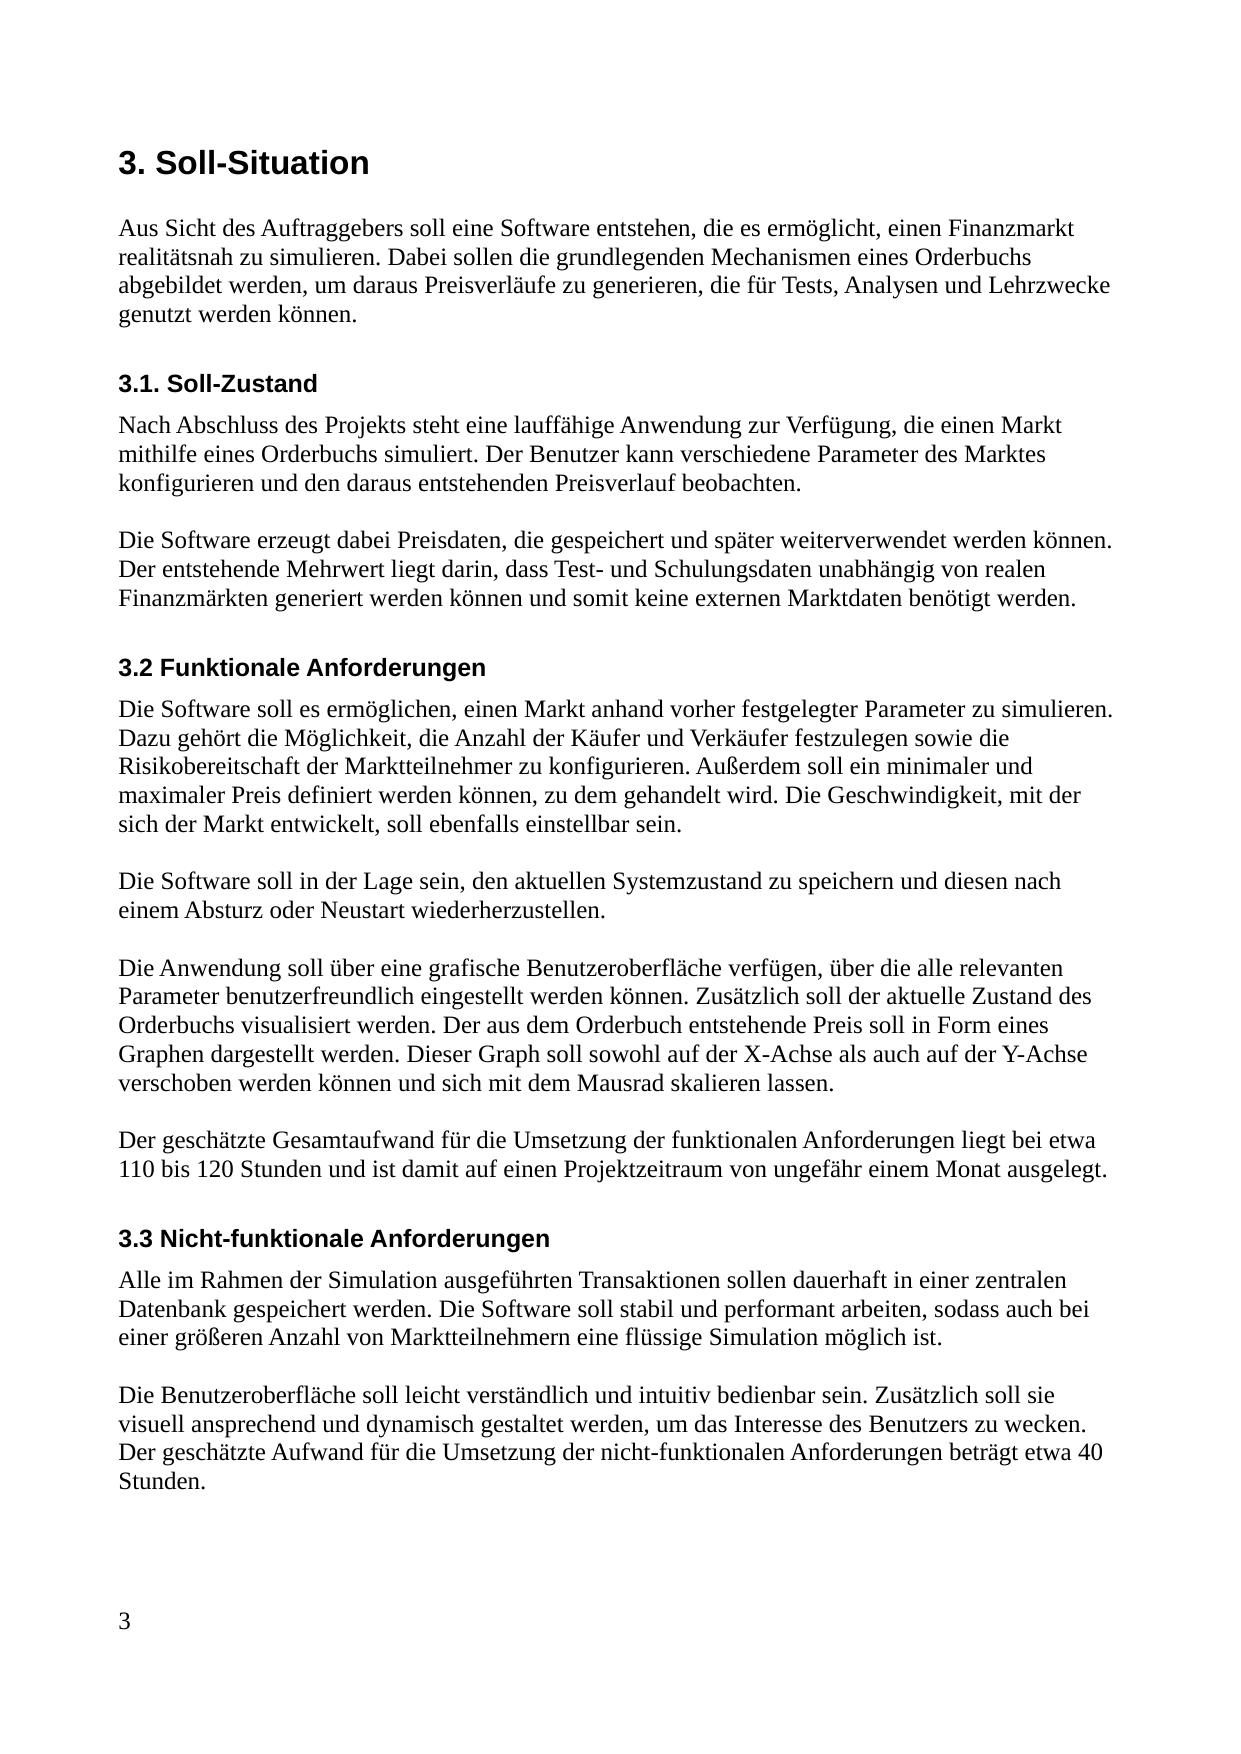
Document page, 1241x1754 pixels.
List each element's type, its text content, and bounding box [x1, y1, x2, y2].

subtitle 3.1. Soll-Zustand [118, 369, 1122, 398]
text Alle im Rahmen der Simulation ausgeführten Transaktionen sollen dauerhaft in einer zentralen Datenbank gespeichert werden. Die Software soll stabil und performant arbeiten, sodass auch bei einer größeren Anzahl von Marktteilnehmern eine flüssige Simulation möglich ist. [118, 1265, 1122, 1351]
text Die Software soll in der Lage sein, den aktuellen Systemzustand zu speichern und diesen nach einem Absturz oder Neustart wiederherzustellen. [118, 866, 1122, 924]
text Der geschätzte Gesamtaufwand für die Umsetzung der funktionalen Anforderungen liegt bei etwa 110 bis 120 Stunden und ist damit auf einen Projektzeitraum von ungefähr einem Monat ausgelegt. [118, 1125, 1122, 1183]
text Nach Abschluss des Projekts steht eine lauffähige Anwendung zur Verfügung, die einen Markt mithilfe eines Orderbuchs simuliert. Der Benutzer kann verschiedene Parameter des Marktes konfigurieren und den daraus entstehenden Preisverlauf beobachten. [118, 410, 1122, 497]
text Die Benutzeroberfläche soll leicht verständlich und intuitiv bedienbar sein. Zusätzlich soll sie visuell ansprechend und dynamisch gestaltet werden, um das Interesse des Benutzers zu wecken. Der geschätzte Aufwand für die Umsetzung der nicht-funktionalen Anforderungen beträgt etwa 40 Stunden. [118, 1380, 1122, 1495]
subtitle 3. Soll-Situation [118, 131, 1122, 182]
text Die Software soll es ermöglichen, einen Markt anhand vorher festgelegter Parameter zu simulieren. Dazu gehört die Möglichkeit, die Anzahl der Käufer und Verkäufer festzulegen sowie die Risikobereitschaft der Marktteilnehmer zu konfigurieren. Außerdem soll ein minimaler und maximaler Preis definiert werden können, zu dem gehandelt wird. Die Geschwindigkeit, mit der sich der Markt entwickelt, soll ebenfalls einstellbar sein. [118, 694, 1122, 838]
subtitle 3.2 Funktionale Anforderungen [118, 653, 1122, 682]
text Die Software erzeugt dabei Preisdaten, die gespeichert und später weiterverwendet werden können. Der entstehende Mehrwert liegt darin, dass Test- und Schulungsdaten unabhängig von realen Finanzmärkten generiert werden können und somit keine externen Marktdaten benötigt werden. [118, 525, 1122, 612]
text Die Anwendung soll über eine grafische Benutzeroberfläche verfügen, über die alle relevanten Parameter benutzerfreundlich eingestellt werden können. Zusätzlich soll der aktuelle Zustand des Orderbuchs visualisiert werden. Der aus dem Orderbuch entstehende Preis soll in Form eines Graphen dargestellt werden. Dieser Graph soll sowohl auf der X-Achse als auch auf der Y-Achse verschoben werden können und sich mit dem Mausrad skalieren lassen. [118, 953, 1122, 1096]
subtitle 3.3 Nicht-funktionale Anforderungen [118, 1224, 1122, 1253]
text Aus Sicht des Auftraggebers soll eine Software entstehen, die es ermöglicht, einen Finanzmarkt realitätsnah zu simulieren. Dabei sollen die grundlegenden Mechanismen eines Orderbuchs abgebildet werden, um daraus Preisverläufe zu generieren, die für Tests, Analysen und Lehrzwecke genutzt werden können. [118, 213, 1122, 328]
